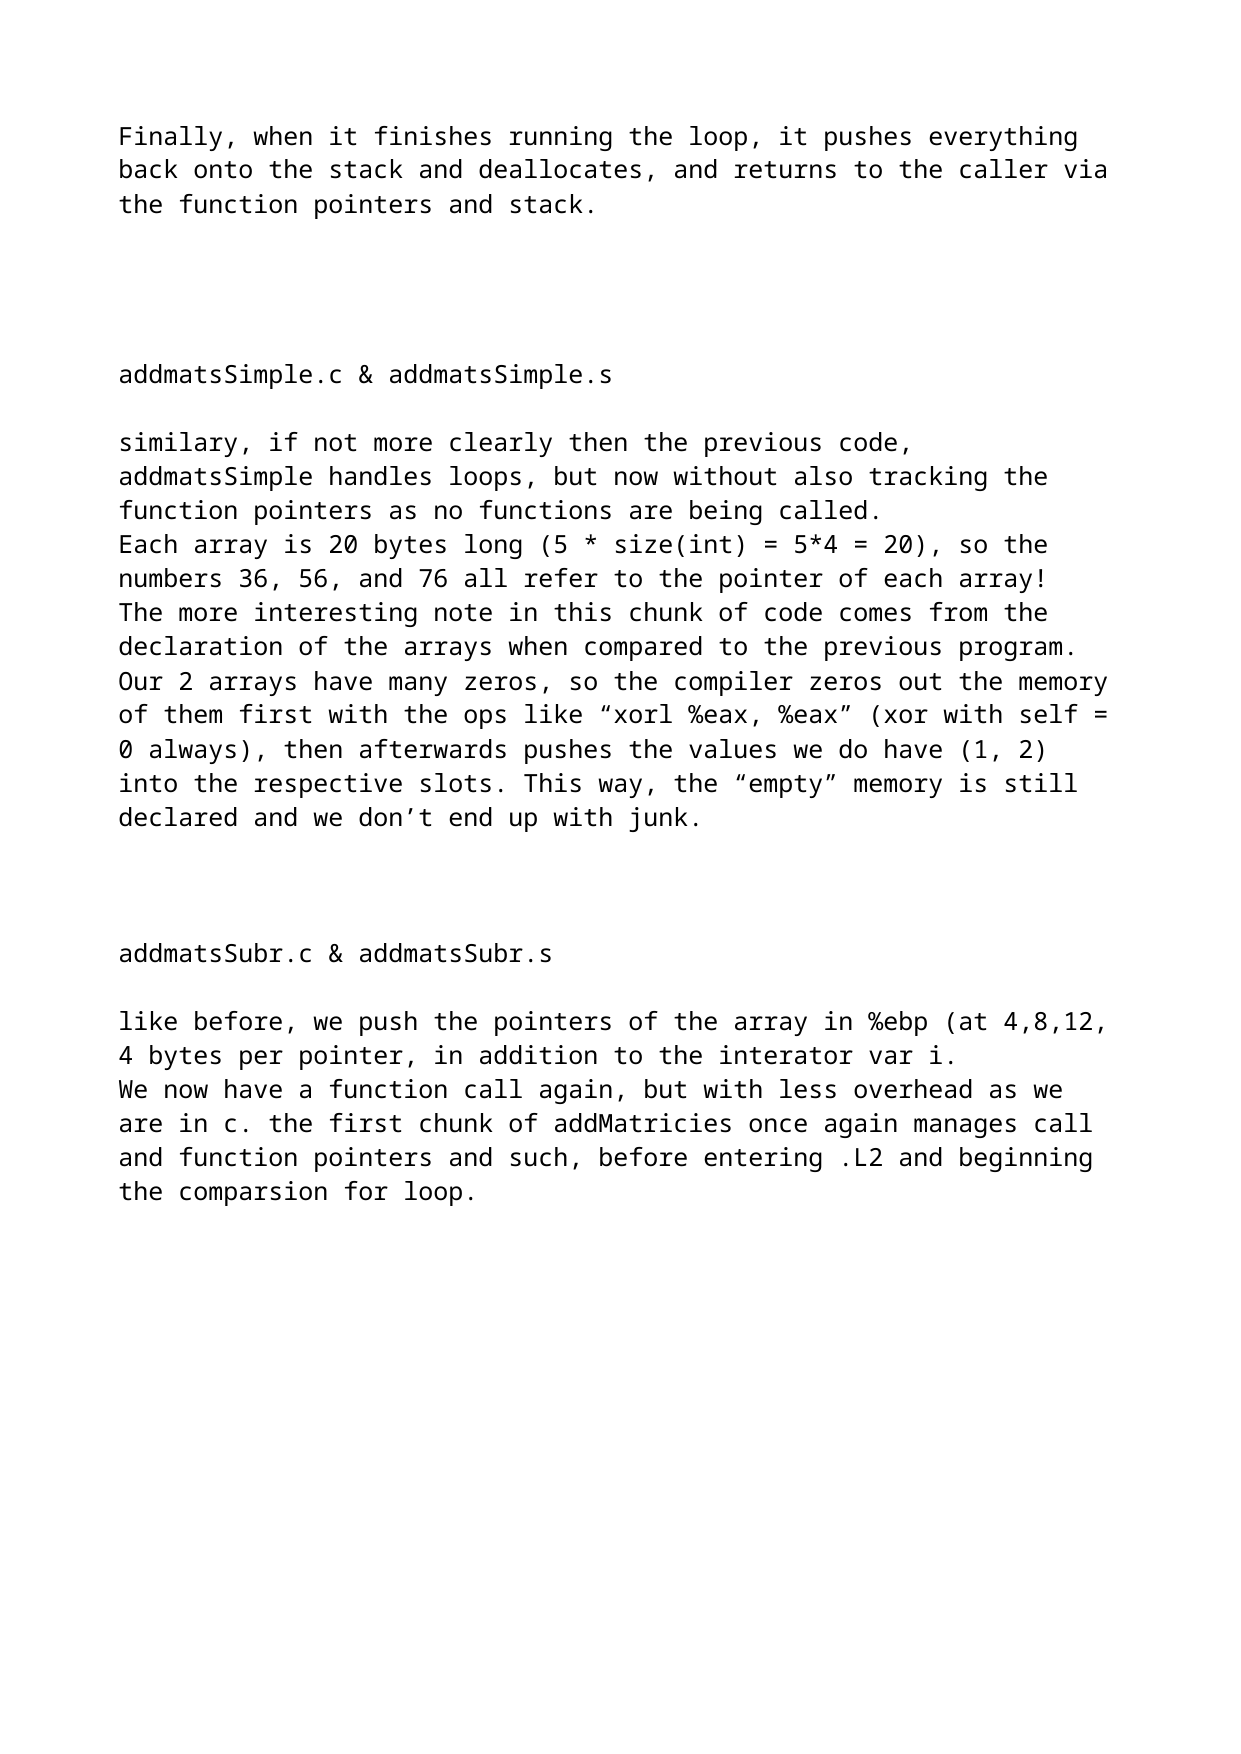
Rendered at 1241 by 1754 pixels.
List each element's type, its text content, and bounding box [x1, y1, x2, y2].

text We now have a function call again, but with less overhead as we are in c. the first chunk of addMatricies once again manages call and function pointers and such, before entering .L2 and beginning the comparsion for loop. [118, 1072, 1122, 1208]
text Each array is 20 bytes long (5 * size(int) = 5*4 = 20), so the numbers 36, 56, and 76 all refer to the pointer of each array! [118, 527, 1122, 595]
text The more interesting note in this chunk of code comes from the declaration of the arrays when compared to the previous program. Our 2 arrays have many zeros, so the compiler zeros out the memory of them first with the ops like “xorl %eax, %eax” (xor with self = 0 always), then afterwards pushes the values we do have (1, 2) into the respective slots. This way, the “empty” memory is still declared and we don’t end up with junk. [118, 595, 1122, 833]
text addmatsSimple.c & addmatsSimple.s [118, 357, 1122, 391]
text addmatsSubr.c & addmatsSubr.s [118, 936, 1122, 970]
text like before, we push the pointers of the array in %ebp (at 4,8,12, 4 bytes per pointer, in addition to the interator var i. [118, 1004, 1122, 1072]
text Finally, when it finishes running the loop, it pushes everything back onto the stack and deallocates, and returns to the caller via the function pointers and stack. [118, 118, 1122, 220]
text similary, if not more clearly then the previous code, addmatsSimple handles loops, but now without also tracking the function pointers as no functions are being called. [118, 425, 1122, 527]
